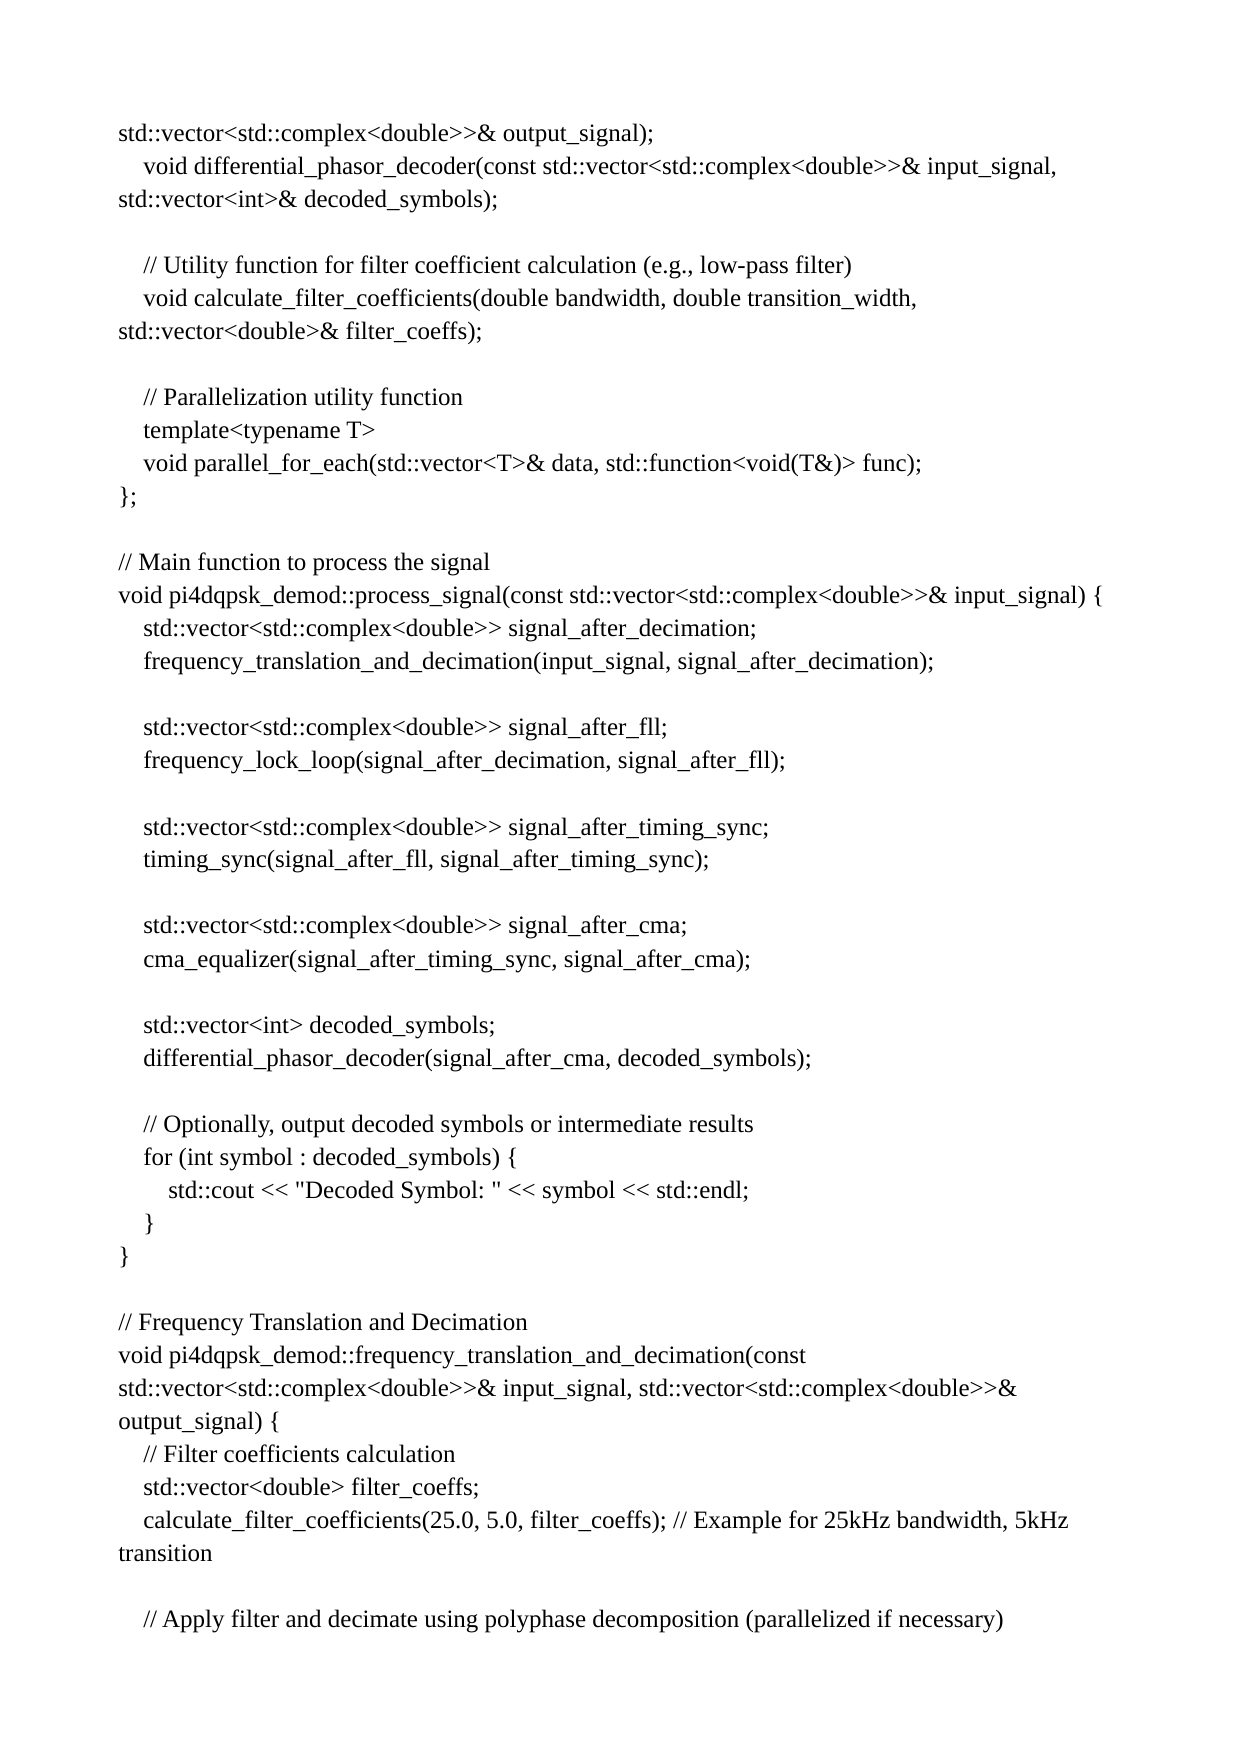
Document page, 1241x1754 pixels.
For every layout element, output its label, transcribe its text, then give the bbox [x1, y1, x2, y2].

text std::vector<std::complex<double>>& output_signal); void differential_phasor_decoder(const std::vector<std::complex<double>>& input_signal, std::vector<int>& decoded_symbols); // Utility function for filter coefficient calculation (e.g., low-pass filter) void calculate_filter_coefficients(double bandwidth, double transition_width, std::vector<double>& filter_coeffs); // Parallelization utility function template<typename T> void parallel_for_each(std::vector<T>& data, std::function<void(T&)> func); }; // Main function to process the signal void pi4dqpsk_demod::process_signal(const std::vector<std::complex<double>>& input_signal) { std::vector<std::complex<double>> signal_after_decimation; frequency_translation_and_decimation(input_signal, signal_after_decimation); std::vector<std::complex<double>> signal_after_fll; frequency_lock_loop(signal_after_decimation, signal_after_fll); std::vector<std::complex<double>> signal_after_timing_sync; timing_sync(signal_after_fll, signal_after_timing_sync); std::vector<std::complex<double>> signal_after_cma; cma_equalizer(signal_after_timing_sync, signal_after_cma); std::vector<int> decoded_symbols; differential_phasor_decoder(signal_after_cma, decoded_symbols); // Optionally, output decoded symbols or intermediate results for (int symbol : decoded_symbols) { std::cout << "Decoded Symbol: " << symbol << std::endl; } } // Frequency Translation and Decimation void pi4dqpsk_demod::frequency_translation_and_decimation(const std::vector<std::complex<double>>& input_signal, std::vector<std::complex<double>>& output_signal) { // Filter coefficients calculation std::vector<double> filter_coeffs; calculate_filter_coefficients(25.0, 5.0, filter_coeffs); // Example for 25kHz bandwidth, 5kHz transition // Apply filter and decimate using polyphase decomposition (parallelized if necessary) [118, 118, 1122, 1633]
